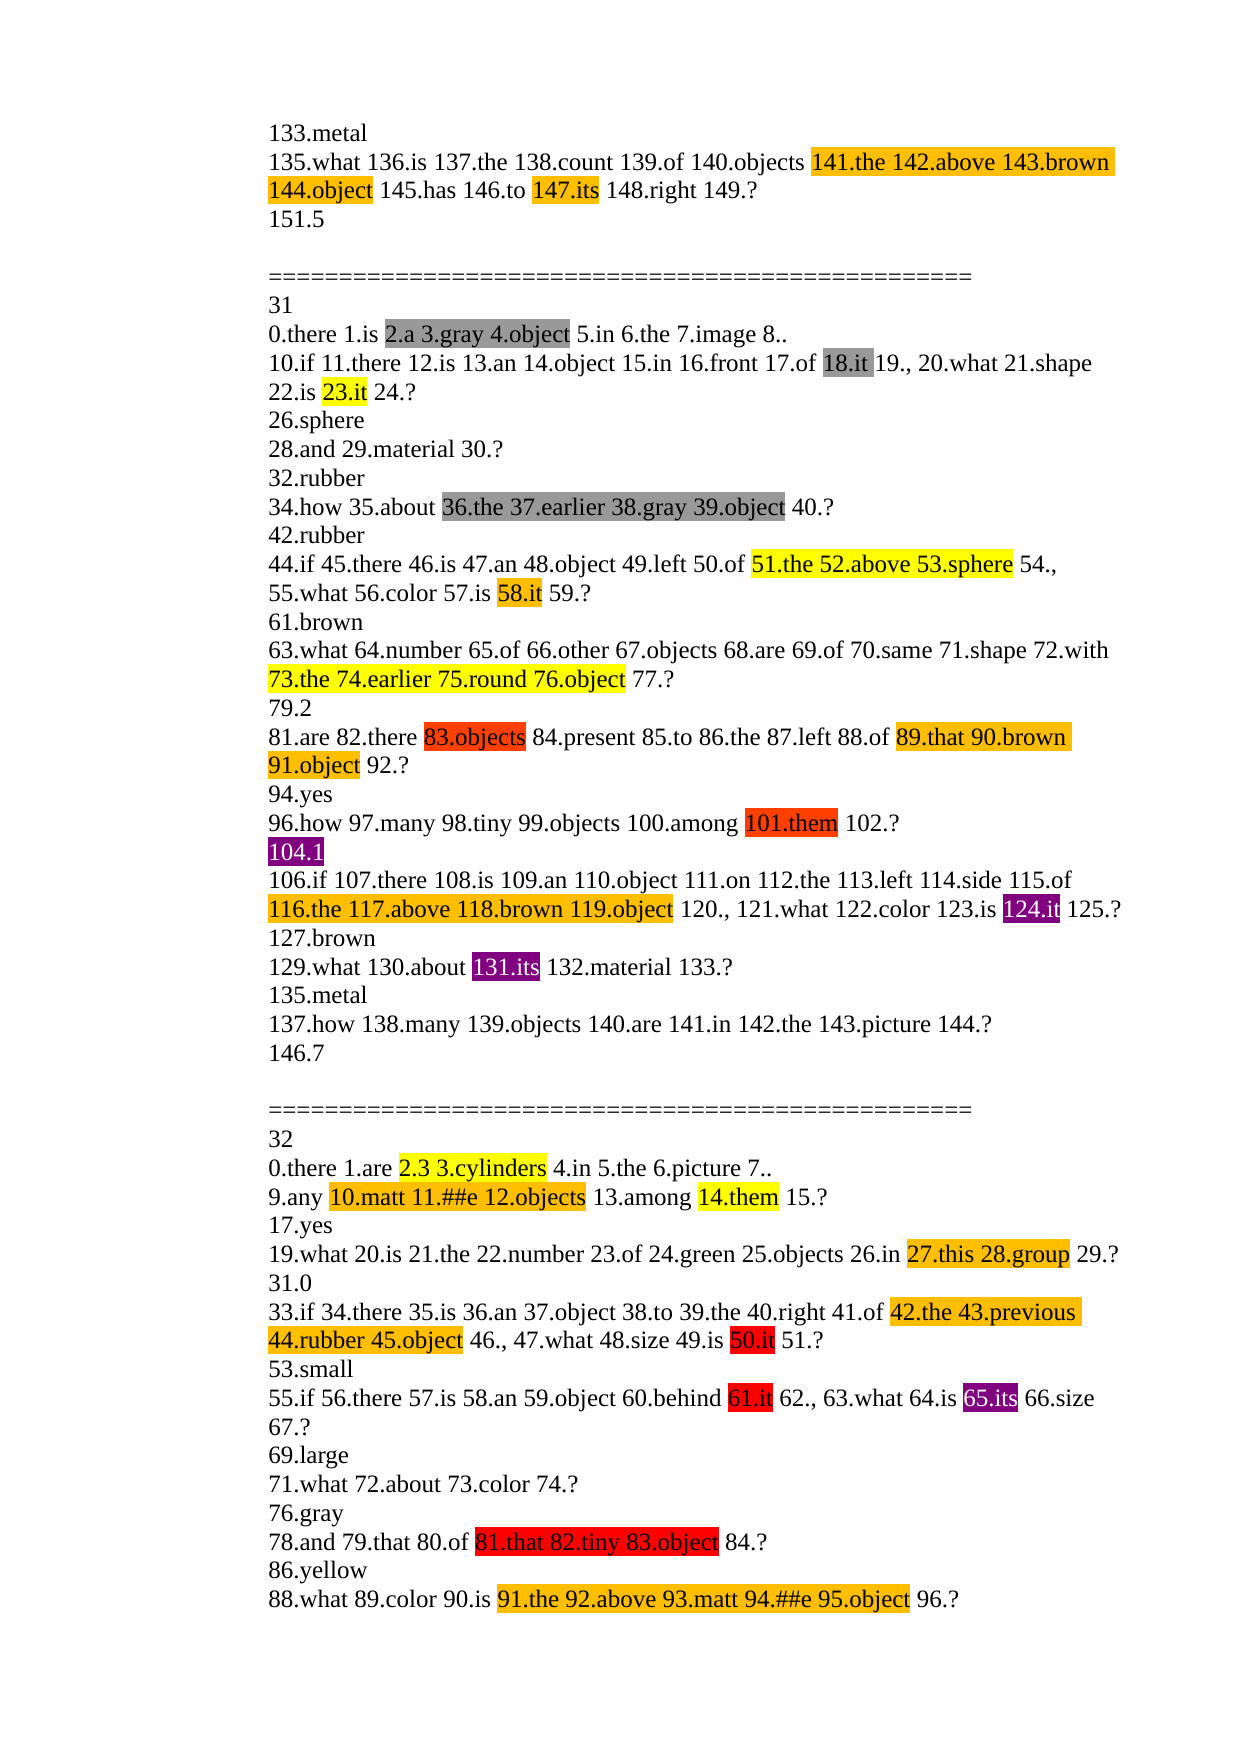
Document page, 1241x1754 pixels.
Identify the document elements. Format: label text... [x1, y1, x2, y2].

text 63.what 64.number 65.of 66.other 67.objects 68.are 69.of 70.same 71.shape 72.with 73.the 74.earlier 75.round 76.object 77.? [268, 636, 1122, 693]
text 106.if 107.there 108.is 109.an 110.object 111.on 112.the 113.left 114.side 115.of 116.the 117.above 118.brown 119.object 120., 121.what 122.color 123.is 124.it 125.? [268, 866, 1122, 923]
text 9.any 10.matt 11.##e 12.objects 13.among 14.them 15.? [268, 1182, 1122, 1211]
text 34.how 35.about 36.the 37.earlier 38.gray 39.object 40.? [268, 492, 1122, 521]
text 26.sphere [268, 406, 1122, 434]
text 137.how 138.many 139.objects 140.are 141.in 142.the 143.picture 144.? [268, 1009, 1122, 1038]
text 135.metal [268, 981, 1122, 1009]
text 96.how 97.many 98.tiny 99.objects 100.among 101.them 102.? [268, 808, 1122, 837]
text 79.2 [268, 693, 1122, 722]
text 42.rubber [268, 521, 1122, 549]
text 81.are 82.there 83.objects 84.present 85.to 86.the 87.left 88.of 89.that 90.brown 91.object 92.? [268, 722, 1122, 779]
text 71.what 72.about 73.color 74.? [268, 1469, 1122, 1498]
text 88.what 89.color 90.is 91.the 92.above 93.matt 94.##e 95.object 96.? [268, 1584, 1122, 1613]
text 94.yes [268, 779, 1122, 808]
text 151.5 [268, 204, 1122, 233]
text 53.small [268, 1354, 1122, 1383]
text 69.large [268, 1441, 1122, 1469]
text 55.if 56.there 57.is 58.an 59.object 60.behind 61.it 62., 63.what 64.is 65.its 66.size 67.? [268, 1383, 1122, 1441]
text 44.if 45.there 46.is 47.an 48.object 49.left 50.of 51.the 52.above 53.sphere 54., 55.what 56.color 57.is 58.it 59.? [268, 549, 1122, 607]
text 127.brown [268, 923, 1122, 952]
text 86.yellow [268, 1556, 1122, 1584]
text ================================================== [268, 1096, 1122, 1124]
text 129.what 130.about 131.its 132.material 133.? [268, 952, 1122, 981]
text ================================================== [268, 262, 1122, 291]
text 31 [268, 291, 1122, 319]
text 78.and 79.that 80.of 81.that 82.tiny 83.object 84.? [268, 1527, 1122, 1556]
text 0.there 1.is 2.a 3.gray 4.object 5.in 6.the 7.image 8.. [268, 319, 1122, 348]
text 33.if 34.there 35.is 36.an 37.object 38.to 39.the 40.right 41.of 42.the 43.previous 44.rubber 45.object 46., 47.what 48.size 49.is 50.it 51.? [268, 1297, 1122, 1354]
text 32 [268, 1124, 1122, 1153]
text 32.rubber [268, 463, 1122, 492]
text 17.yes [268, 1211, 1122, 1239]
text 135.what 136.is 137.the 138.count 139.of 140.objects 141.the 142.above 143.brown 144.object 145.has 146.to 147.its 148.right 149.? [268, 147, 1122, 204]
text 133.metal [268, 118, 1122, 147]
text 28.and 29.material 30.? [268, 434, 1122, 463]
text 19.what 20.is 21.the 22.number 23.of 24.green 25.objects 26.in 27.this 28.group 29.? [268, 1239, 1122, 1268]
text 31.0 [268, 1268, 1122, 1297]
text 0.there 1.are 2.3 3.cylinders 4.in 5.the 6.picture 7.. [268, 1153, 1122, 1182]
text 10.if 11.there 12.is 13.an 14.object 15.in 16.front 17.of 18.it 19., 20.what 21.shape 22.is 23.it 24.? [268, 348, 1122, 406]
text 61.brown [268, 607, 1122, 636]
text 146.7 [268, 1038, 1122, 1067]
text 104.1 [268, 837, 1122, 866]
text 76.gray [268, 1498, 1122, 1527]
